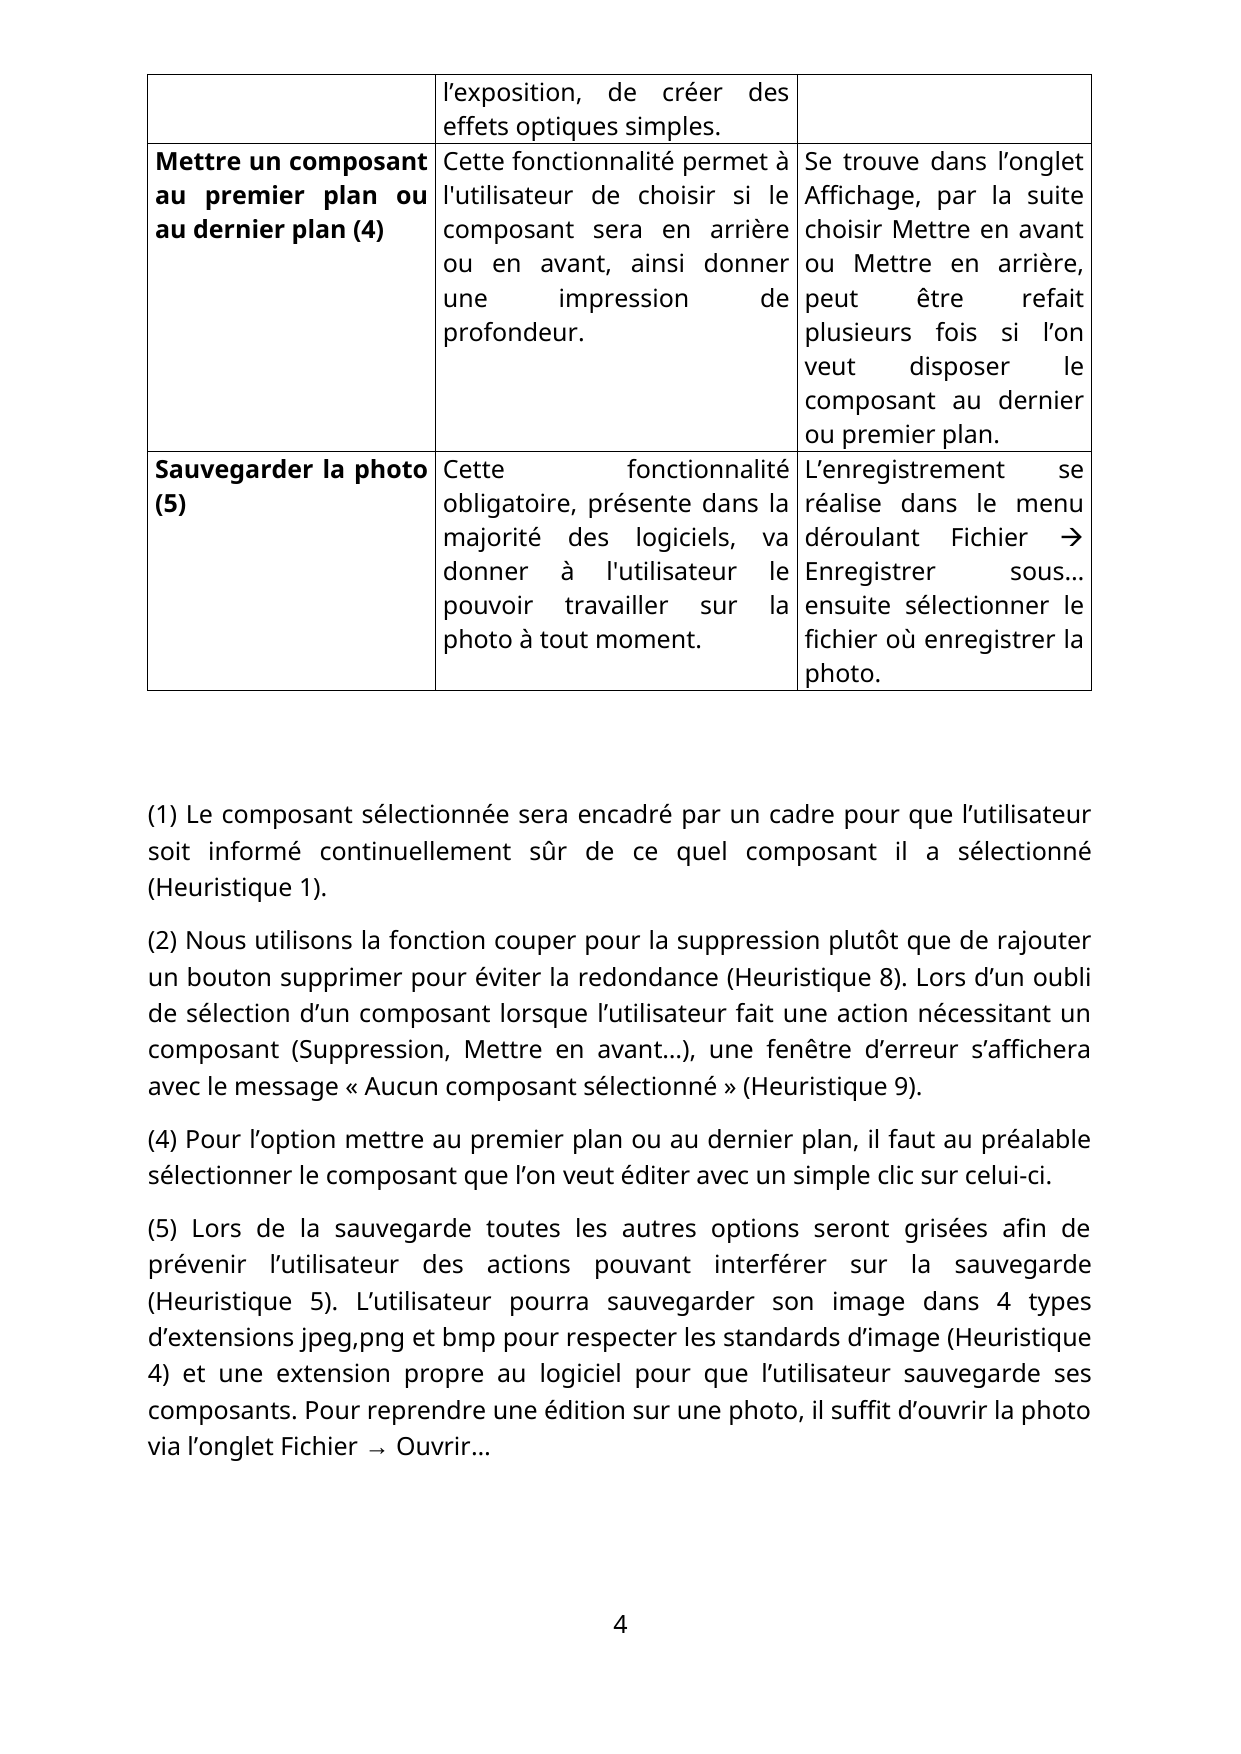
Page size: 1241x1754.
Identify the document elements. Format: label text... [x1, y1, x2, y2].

table_cell [148, 75, 435, 143]
table_cell Mettre un composant au premier plan ou au dernier plan (4) [148, 144, 435, 451]
table_cell Sauvegarder la photo (5) [148, 452, 435, 690]
text (5) Lors de la sauvegarde toutes les autres options seront grisées afin de prévenir l’utilisateur des actions pouvant interférer sur la sauvegarde (Heuristique 5). L’utilisateur pourra sauvegarder son image dans 4 types d’extensions jpeg,png et bmp pour respecter les standards d’image (Heuristique 4) et une extension propre au logiciel pour que l’utilisateur sauvegarde ses composants. Pour reprendre une édition sur une photo, il suffit d’ouvrir la photo via l’onglet Fichier → Ouvrir… [148, 1211, 1093, 1463]
table_cell Cette fonctionnalité obligatoire, présente dans la majorité des logiciels, va donner à l'utilisateur le pouvoir travailler sur la photo à tout moment. [436, 452, 797, 690]
table_cell L’enregistrement se réalise dans le menu déroulant Fichier  Enregistrer sous… ensuite sélectionner le fichier où enregistrer la photo. [798, 452, 1091, 690]
table_cell Cette fonctionnalité permet à l'utilisateur de choisir si le composant sera en arrière ou en avant, ainsi donner une impression de profondeur. [436, 144, 797, 451]
table_cell [798, 75, 1091, 143]
text (2) Nous utilisons la fonction couper pour la suppression plutôt que de rajouter un bouton supprimer pour éviter la redondance (Heuristique 8). Lors d’un oubli de sélection d’un composant lorsque l’utilisateur fait une action nécessitant un composant (Suppression, Mettre en avant…), une fenêtre d’erreur s’affichera avec le message « Aucun composant sélectionné » (Heuristique 9). [148, 923, 1093, 1102]
text (4) Pour l’option mettre au premier plan ou au dernier plan, il faut au préalable sélectionner le composant que l’on veut éditer avec un simple clic sur celui-ci. [148, 1121, 1093, 1192]
table_cell Se trouve dans l’onglet Affichage, par la suite choisir Mettre en avant ou Mettre en arrière, peut être refait plusieurs fois si l’on veut disposer le composant au dernier ou premier plan. [798, 144, 1091, 451]
text (1) Le composant sélectionnée sera encadré par un cadre pour que l’utilisateur soit informé continuellement sûr de ce quel composant il a sélectionné (Heuristique 1). [148, 797, 1093, 904]
table_cell l’exposition, de créer des effets optiques simples. [436, 75, 797, 143]
